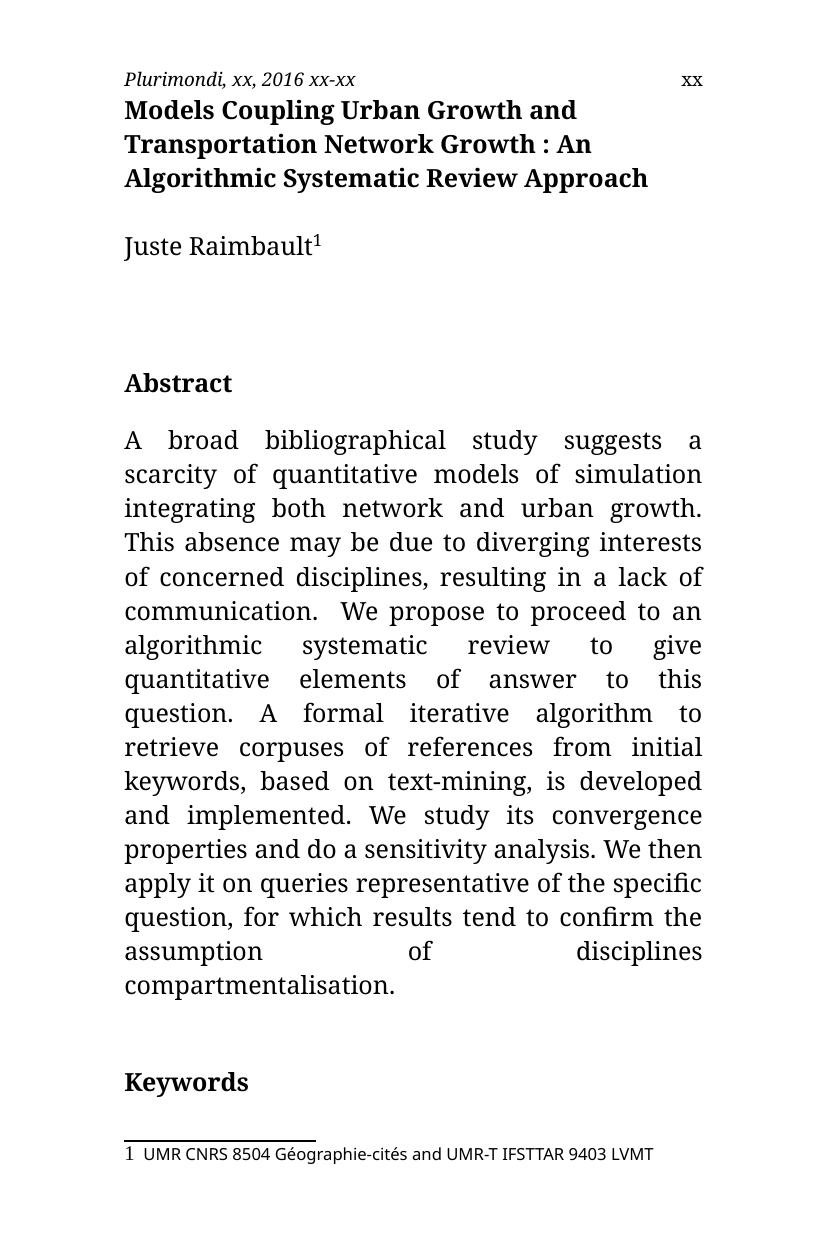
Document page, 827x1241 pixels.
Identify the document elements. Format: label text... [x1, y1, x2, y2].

text Keywords [124, 1064, 703, 1098]
text Abstract [124, 366, 703, 400]
text Juste Raimbault [124, 228, 703, 263]
text UMR CNRS 8504 Géographie-cités and UMR-T IFSTTAR 9403 LVMT [124, 1141, 703, 1165]
text Models Coupling Urban Growth and Transportation Network Growth : An Algorithmic Systematic Review Approach [124, 92, 703, 194]
text A broad bibliographical study suggests a scarcity of quantitative models of simulation integrating both network and urban growth. This absence may be due to diverging interests of concerned disciplines, resulting in a lack of communication. We propose to proceed to an algorithmic systematic review to give quantitative elements of answer to this question. A formal iterative algorithm to retrieve corpuses of references from initial keywords, based on text-mining, is developed and implemented. We study its convergence properties and do a sensitivity analysis. We then apply it on queries representative of the specific question, for which results tend to confirm the assumption of disciplines compartmentalisation. [124, 423, 703, 1002]
